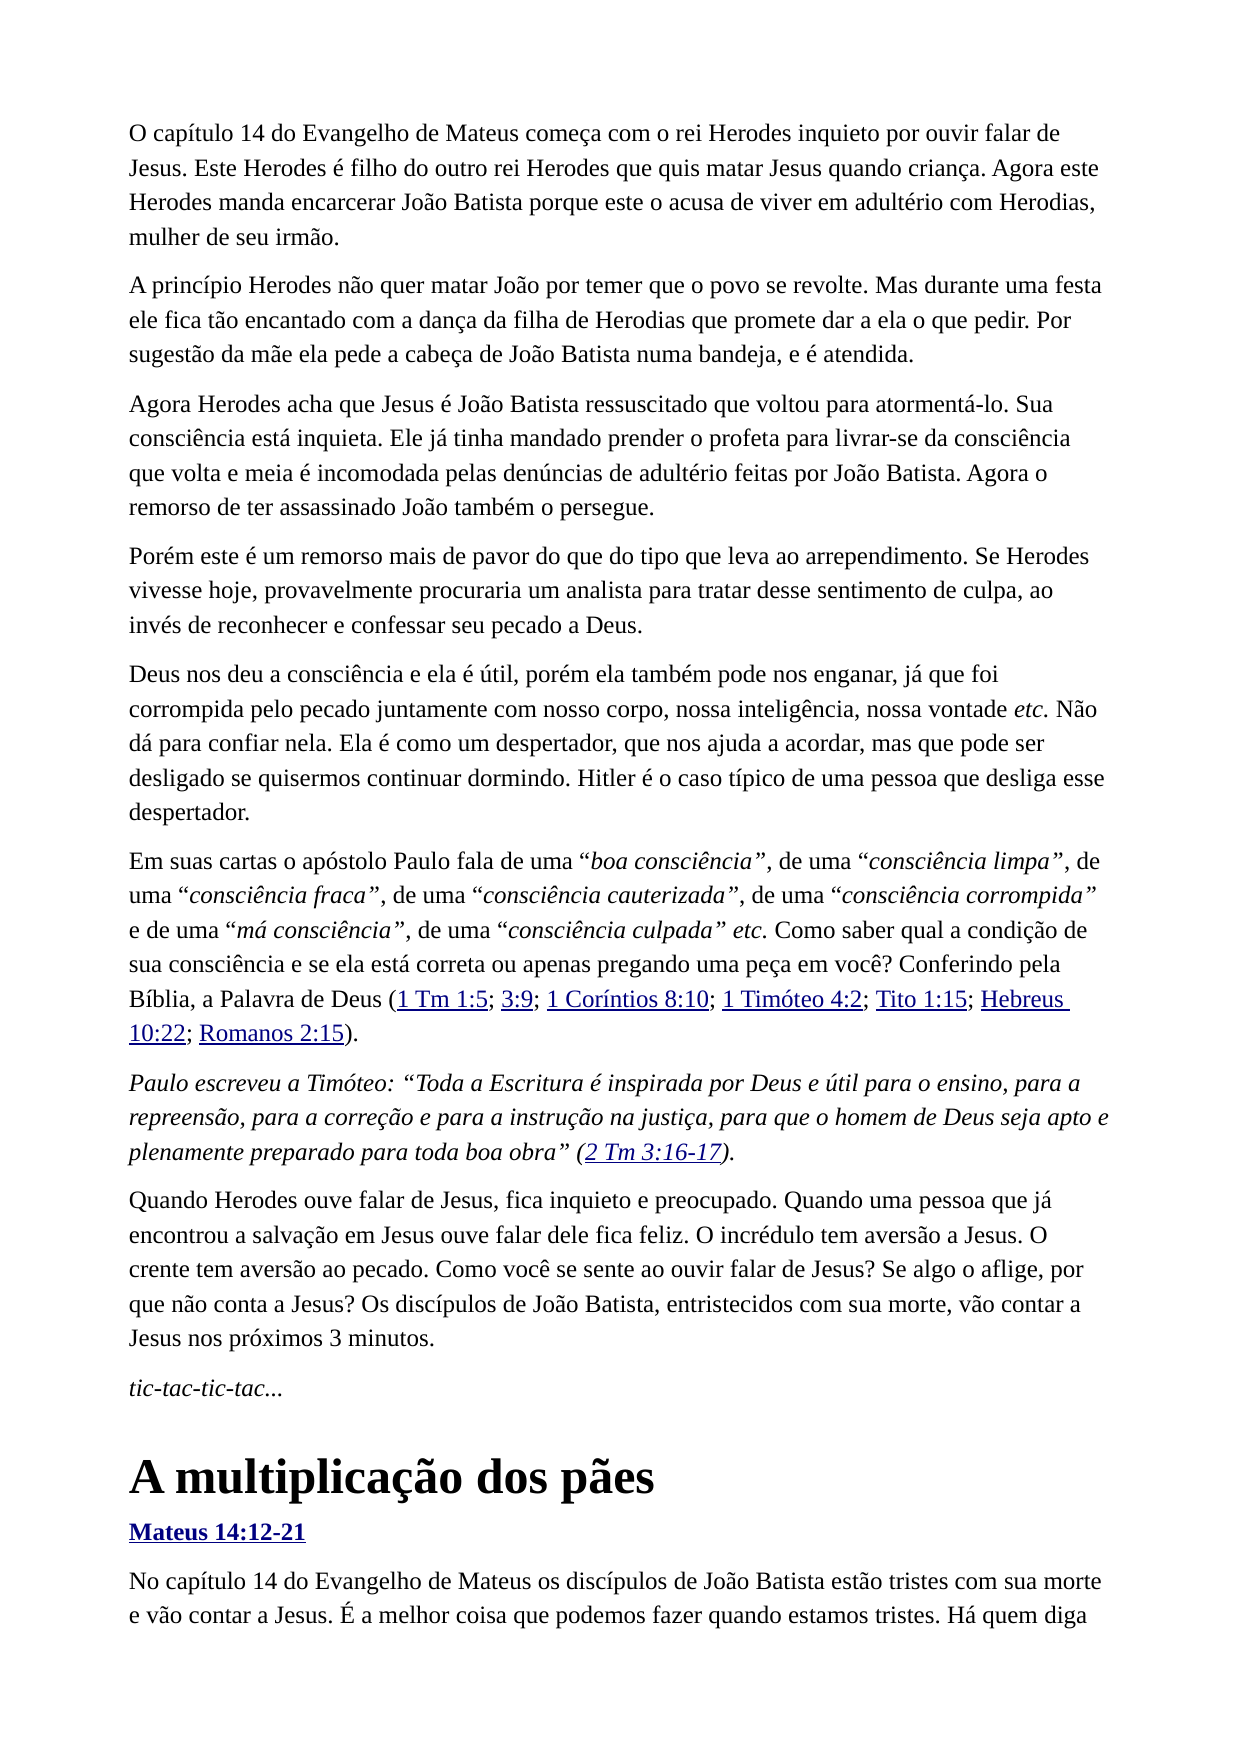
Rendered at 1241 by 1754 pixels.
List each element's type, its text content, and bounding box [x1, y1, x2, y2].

text Mateus 14:12-21 [129, 1517, 1111, 1545]
subtitle A multiplicação dos pães [129, 1447, 1111, 1504]
text Quando Herodes ouve falar de Jesus, fica inquieto e preocupado. Quando uma pessoa que já encontrou a salvação em Jesus ouve falar dele fica feliz. O incrédulo tem aversão a Jesus. O crente tem aversão ao pecado. Como você se sente ao ouvir falar de Jesus? Se algo o aflige, por que não conta a Jesus? Os discípulos de João Batista, entristecidos com sua morte, vão contar a Jesus nos próximos 3 minutos. [129, 1186, 1111, 1352]
text Agora Herodes acha que Jesus é João Batista ressuscitado que voltou para atormentá-lo. Sua consciência está inquieta. Ele já tinha mandado prender o profeta para livrar-se da consciência que volta e meia é incomodada pelas denúncias de adultério feitas por João Batista. Agora o remorso de ter assassinado João também o persegue. [129, 389, 1111, 521]
text Paulo escreveu a Timóteo: “Toda a Escritura é inspirada por Deus e útil para o ensino, para a repreensão, para a correção e para a instrução na justiça, para que o homem de Deus seja apto e plenamente preparado para toda boa obra” (2 Tm 3:16-17). [129, 1068, 1111, 1165]
text A princípio Herodes não quer matar João por temer que o povo se revolte. Mas durante uma festa ele fica tão encantado com a dança da filha de Herodias que promete dar a ela o que pedir. Por sugestão da mãe ela pede a cabeça de João Batista numa bandeja, e é atendida. [129, 271, 1111, 368]
text Deus nos deu a consciência e ela é útil, porém ela também pode nos enganar, já que foi corrompida pelo pecado juntamente com nosso corpo, nossa inteligência, nossa vontade etc. Não dá para confiar nela. Ela é como um despertador, que nos ajuda a acordar, mas que pode ser desligado se quisermos continuar dormindo. Hitler é o caso típico de uma pessoa que desliga esse despertador. [129, 659, 1111, 826]
text Porém este é um remorso mais de pavor do que do tipo que leva ao arrependimento. Se Herodes vivesse hoje, provavelmente procuraria um analista para tratar desse sentimento de culpa, ao invés de reconhecer e confessar seu pecado a Deus. [129, 541, 1111, 639]
text Em suas cartas o apóstolo Paulo fala de uma “boa consciência”, de uma “consciência limpa”, de uma “consciência fraca”, de uma “consciência cauterizada”, de uma “consciência corrompida” e de uma “má consciência”, de uma “consciência culpada” etc. Como saber qual a condição de sua consciência e se ela está correta ou apenas pregando uma peça em você? Conferindo pela Bíblia, a Palavra de Deus (1 Tm 1:5; 3:9; 1 Coríntios 8:10; 1 Timóteo 4:2; Tito 1:15; Hebreus 10:22; Romanos 2:15). [129, 846, 1111, 1047]
text O capítulo 14 do Evangelho de Mateus começa com o rei Herodes inquieto por ouvir falar de Jesus. Este Herodes é filho do outro rei Herodes que quis matar Jesus quando criança. Agora este Herodes manda encarcerar João Batista porque este o acusa de viver em adultério com Herodias, mulher de seu irmão. [129, 118, 1111, 250]
text No capítulo 14 do Evangelho de Mateus os discípulos de João Batista estão tristes com sua morte e vão contar a Jesus. É a melhor coisa que podemos fazer quando estamos tristes. Há quem diga [129, 1566, 1111, 1629]
text tic-tac-tic-tac... [129, 1373, 1111, 1401]
